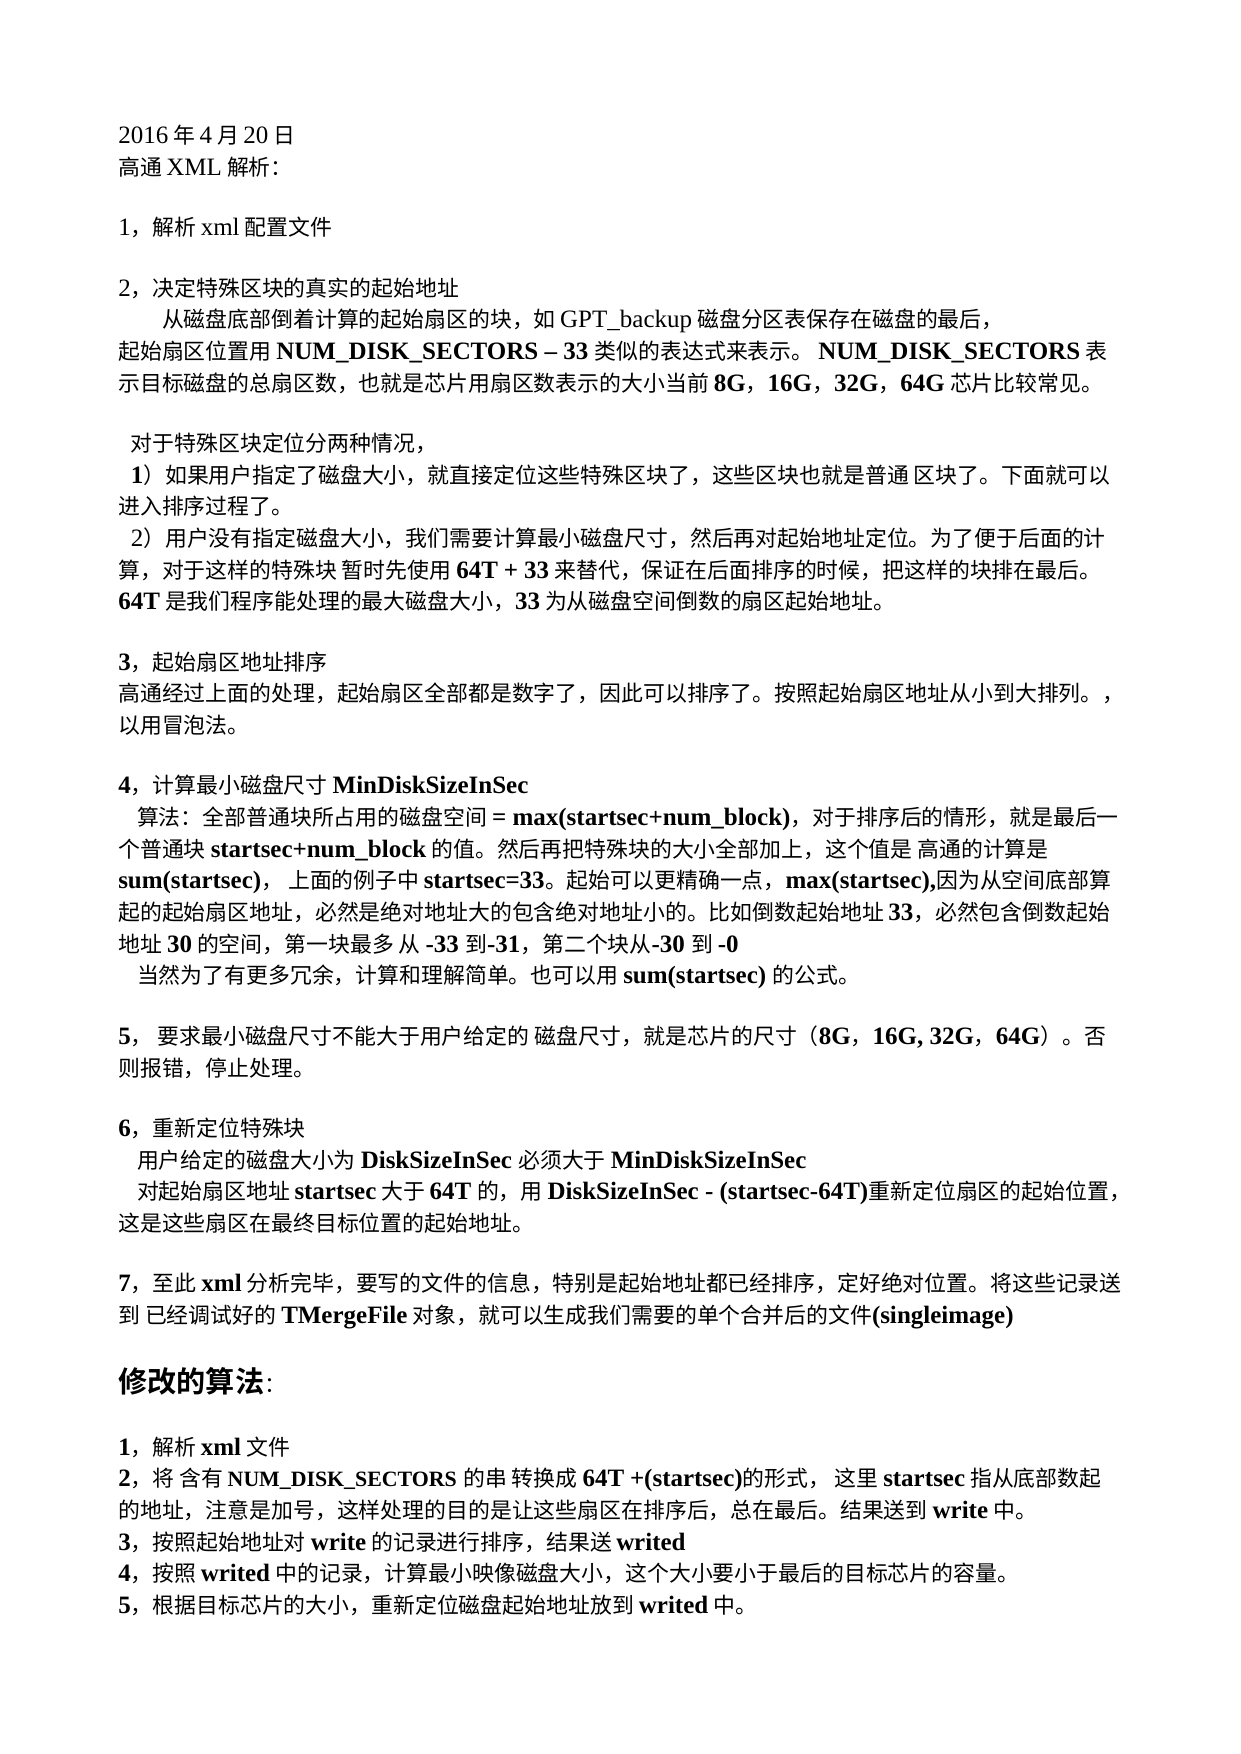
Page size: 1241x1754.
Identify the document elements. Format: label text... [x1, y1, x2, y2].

text 7，至此 xml分析完毕，要写的文件的信息，特别是起始地址都已经排序，定好绝对位置。将这些记录送到 已经调试好的 TMergeFile对象，就可以生成我们需要的单个合并后的文件(singleimage) [118, 1266, 1122, 1330]
text 4，计算最小磁盘尺寸 MinDiskSizeInSec [118, 768, 1122, 800]
text 用户给定的磁盘大小为 DiskSizeInSec 必须大于 MinDiskSizeInSec [118, 1143, 1122, 1174]
text 2，决定特殊区块的真实的起始地址 [118, 271, 1122, 302]
text 对起始扇区地址startsec大于64T 的，用 DiskSizeInSec - (startsec-64T)重新定位扇区的起始位置，这是这些扇区在最终目标位置的起始地址。 [118, 1174, 1122, 1238]
text 3，按照起始地址对 write的记录进行排序，结果送writed [118, 1524, 1122, 1556]
text 起始扇区位置用 NUM_DISK_SECTORS – 33 类似的表达式来表示。 NUM_DISK_SECTORS表示目标磁盘的总扇区数，也就是芯片用扇区数表示的大小当前 8G，16G，32G，64G芯片比较常见。 [118, 334, 1122, 397]
text 4，按照writed中的记录，计算最小映像磁盘大小，这个大小要小于最后的目标芯片的容量。 [118, 1556, 1122, 1588]
text 1，解析xml文件 [118, 1429, 1122, 1461]
text 对于特殊区块定位分两种情况， [118, 426, 1122, 458]
text 2）用户没有指定磁盘大小，我们需要计算最小磁盘尺寸，然后再对起始地址定位。为了便于后面的计算，对于这样的特殊块 暂时先使用 64T + 33来替代，保证在后面排序的时候，把这样的块排在最后。64T是我们程序能处理的最大磁盘大小，33为从磁盘空间倒数的扇区起始地址。 [118, 521, 1122, 616]
text 2016年4月20日 [118, 118, 1122, 150]
text 5， 要求最小磁盘尺寸不能大于用户给定的 磁盘尺寸，就是芯片的尺寸（8G，16G, 32G，64G）。否则报错，停止处理。 [118, 1019, 1122, 1082]
text 1）如果用户指定了磁盘大小，就直接定位这些特殊区块了，这些区块也就是普通 区块了。下面就可以进入排序过程了。 [118, 458, 1122, 521]
text 高通经过上面的处理，起始扇区全部都是数字了，因此可以排序了。按照起始扇区地址从小到大排列。，以用冒泡法。 [118, 676, 1122, 740]
text 从磁盘底部倒着计算的起始扇区的块，如GPT_backup磁盘分区表保存在磁盘的最后， [118, 302, 1122, 334]
text 高通XML解析： [118, 150, 1122, 181]
text 3，起始扇区地址排序 [118, 645, 1122, 676]
text 6，重新定位特殊块 [118, 1111, 1122, 1143]
text 5，根据目标芯片的大小，重新定位磁盘起始地址放到 writed中。 [118, 1588, 1122, 1619]
text 1，解析xml配置文件 [118, 210, 1122, 242]
text 算法：全部普通块所占用的磁盘空间 = max(startsec+num_block)，对于排序后的情形，就是最后一个普通块 startsec+num_block的值。然后再把特殊块的大小全部加上，这个值是 高通的计算是sum(startsec)， 上面的例子中startsec=33。起始可以更精确一点，max(startsec),因为从空间底部算起的起始扇区地址，必然是绝对地址大的包含绝对地址小的。比如倒数起始地址33，必然包含倒数起始地址 30的空间，第一块最多 从 -33 到-31，第二个块从-30 到 -0 [118, 800, 1122, 958]
text 修改的算法： [118, 1358, 1122, 1401]
text 当然为了有更多冗余，计算和理解简单。也可以用 sum(startsec) 的公式。 [118, 958, 1122, 990]
text 2，将 含有NUM_DISK_SECTORS 的串 转换成 64T +(startsec)的形式， 这里startsec指从底部数起的地址，注意是加号，这样处理的目的是让这些扇区在排序后，总在最后。结果送到 write中。 [118, 1461, 1122, 1524]
